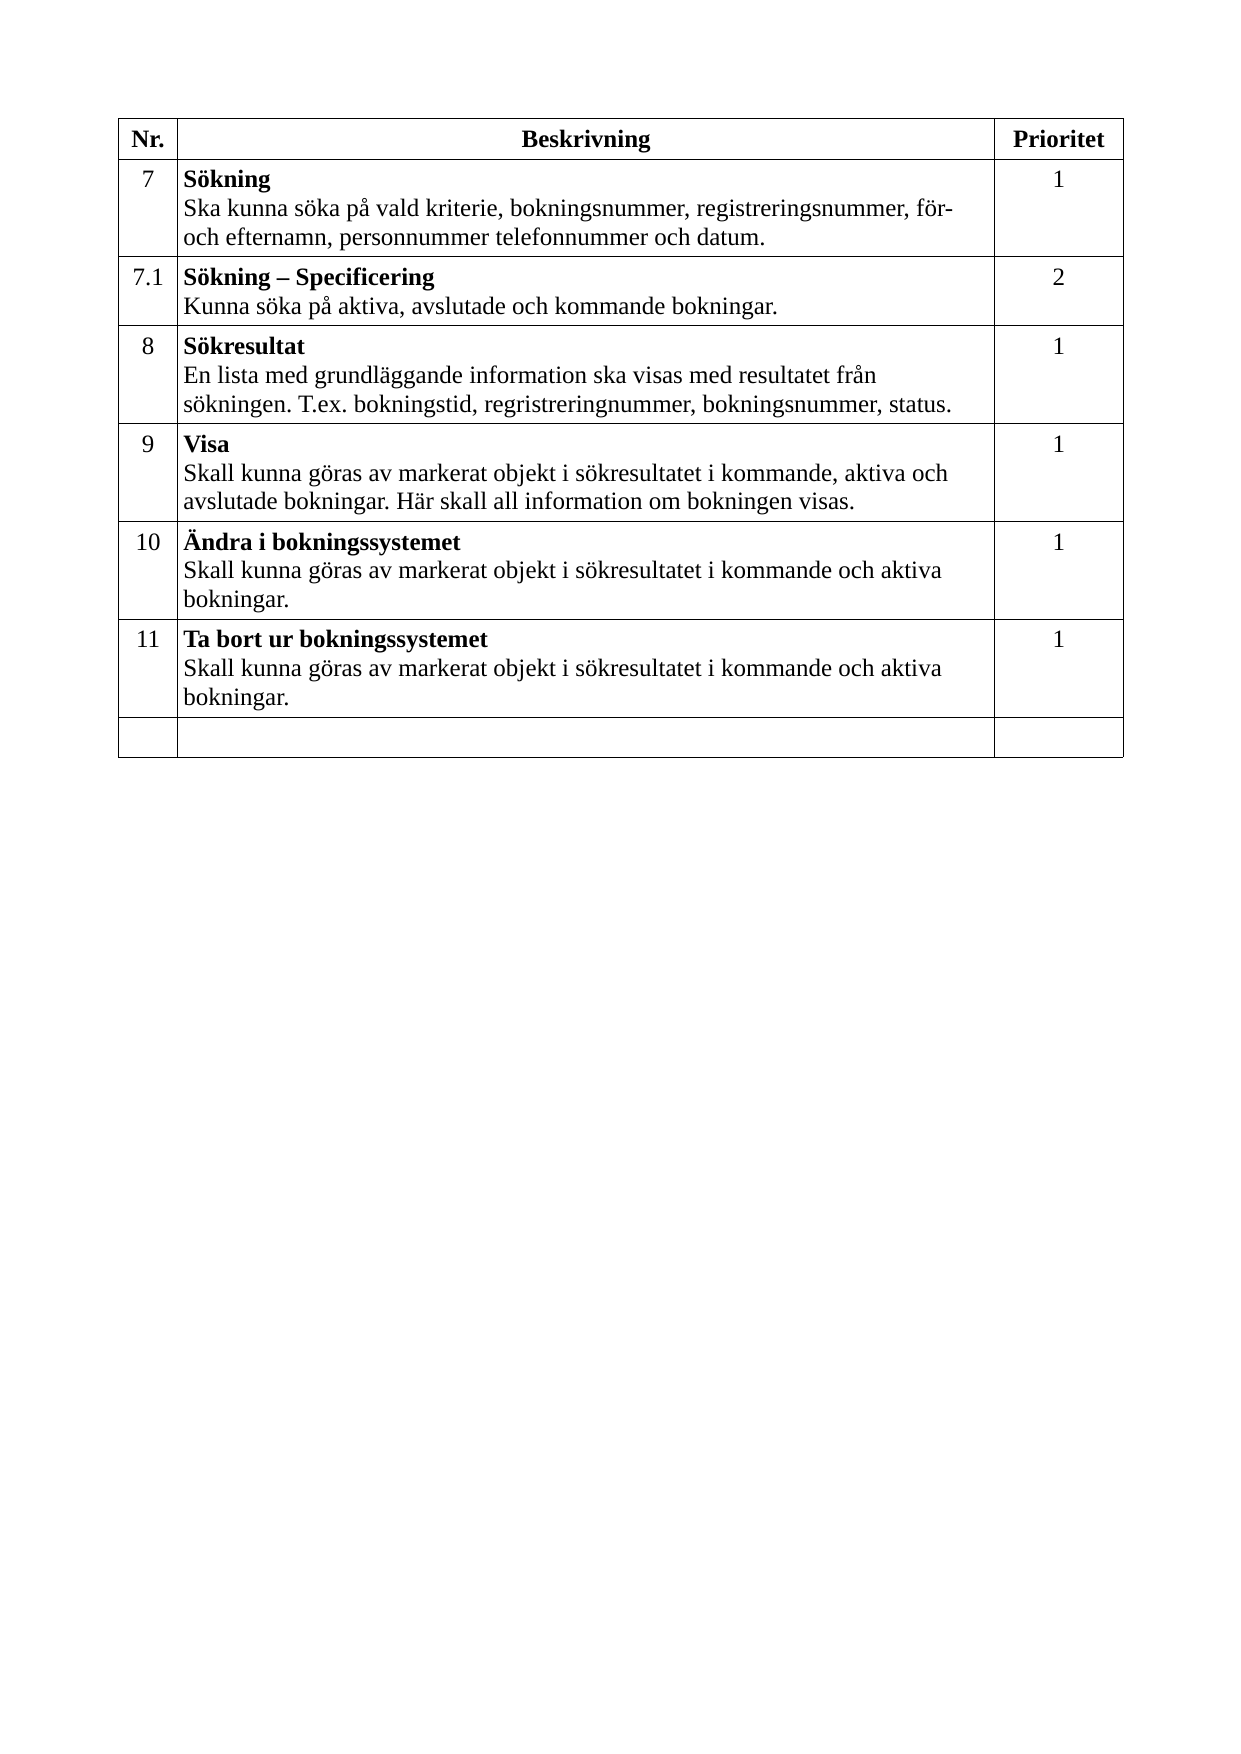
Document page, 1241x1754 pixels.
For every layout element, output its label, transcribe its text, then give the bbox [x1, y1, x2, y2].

table_cell Sökning – Specificering Kunna söka på aktiva, avslutade och kommande bokningar. [178, 257, 994, 325]
table_cell 1 [995, 424, 1123, 521]
table_cell 2 [995, 257, 1123, 325]
table_cell 7,1 [119, 257, 177, 325]
table_header Nr. [119, 119, 177, 158]
table_cell 1 [995, 620, 1123, 717]
table_cell 1 [995, 160, 1123, 256]
table_cell Sökresultat En lista med grundläggande information ska visas med resultatet från sökningen. T.ex. bokningstid, regristreringnummer, bokningsnummer, status. [178, 326, 994, 423]
table_cell 7 [119, 160, 177, 256]
table_header Beskrivning [178, 119, 994, 158]
table_cell [178, 718, 994, 757]
table_cell 1 [995, 326, 1123, 423]
table_cell 9 [119, 424, 177, 521]
table_header Prioritet [995, 119, 1123, 158]
table_cell 11 [119, 620, 177, 717]
table_cell Ta bort ur bokningssystemet Skall kunna göras av markerat objekt i sökresultatet i kommande och aktiva bokningar. [178, 620, 994, 717]
table_cell [995, 718, 1123, 757]
table_cell Sökning Ska kunna söka på vald kriterie, bokningsnummer, registreringsnummer, för- och efternamn, personnummer telefonnummer och datum. [178, 160, 994, 256]
table_cell 10 [119, 522, 177, 619]
table_cell Ändra i bokningssystemet Skall kunna göras av markerat objekt i sökresultatet i kommande och aktiva bokningar. [178, 522, 994, 619]
table_cell Visa Skall kunna göras av markerat objekt i sökresultatet i kommande, aktiva och avslutade bokningar. Här skall all information om bokningen visas. [178, 424, 994, 521]
table_cell 8 [119, 326, 177, 423]
table_cell [119, 718, 177, 757]
table_cell 1 [995, 522, 1123, 619]
